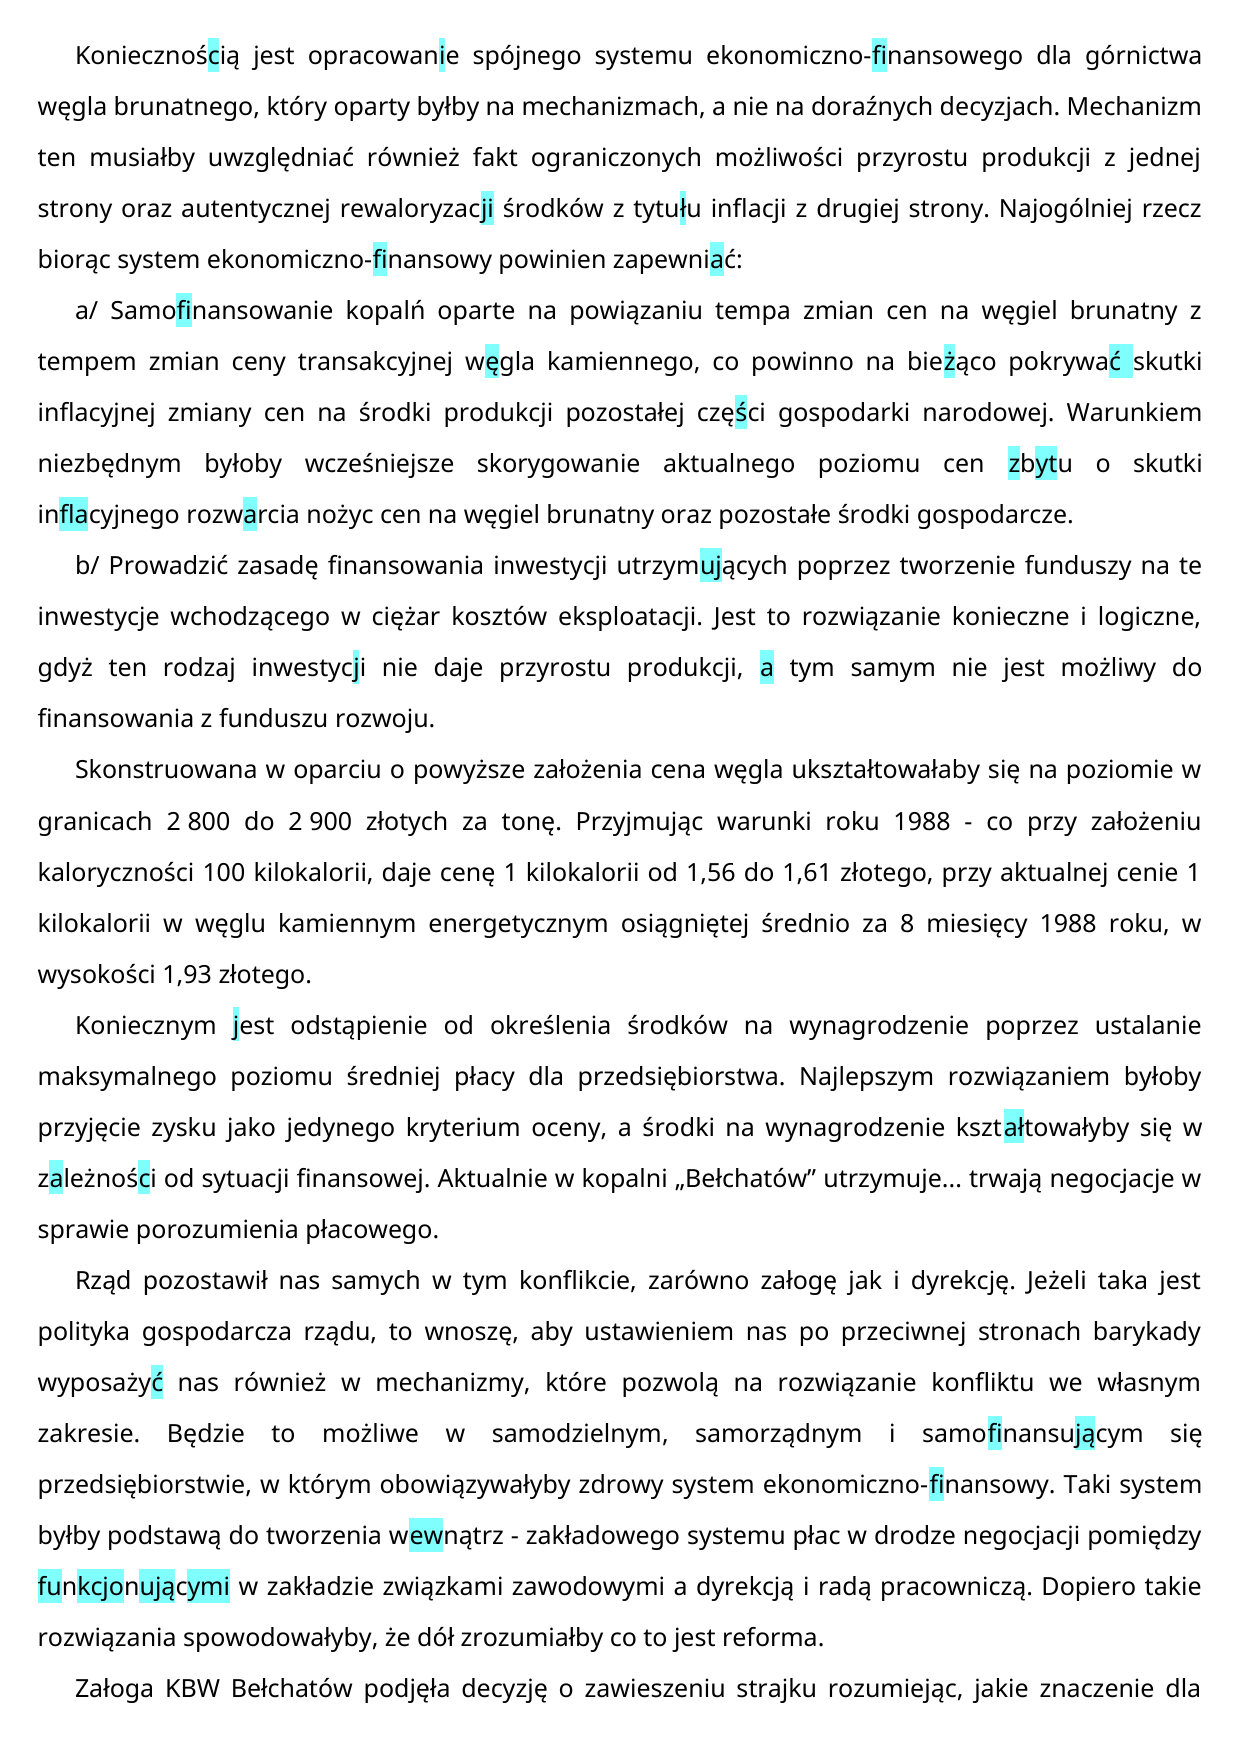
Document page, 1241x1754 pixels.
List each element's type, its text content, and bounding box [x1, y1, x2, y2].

text Rząd pozostawił nas samych w tym konflikcie, zarówno załogę jak i dyrekcję. Jeżeli taka jest polityka gospodarcza rządu, to wnoszę, aby ustawieniem nas po przeciwnej stronach barykady wyposażyć nas również w mechanizmy, które pozwolą na rozwiązanie konfliktu we własnym zakresie. Będzie to możliwe w samodzielnym, samorządnym i samofinansującym się przedsiębiorstwie, w którym obowiązywałyby zdrowy system ekonomiczno-finansowy. Taki system byłby podstawą do tworzenia wewnątrz - zakładowego systemu płac w drodze negocjacji pomiędzy funkcjonującymi w zakładzie związkami zawodowymi a dyrekcją i radą pracowniczą. Dopiero takie rozwiązania spowodowałyby, że dół zrozumiałby co to jest reforma. [37, 1262, 1203, 1654]
text b/ Prowadzić zasadę finansowania inwestycji utrzymujących poprzez tworzenie funduszy na te inwestycje wchodzącego w ciężar kosztów eksploatacji. Jest to rozwiązanie konieczne i logiczne, gdyż ten rodzaj inwestycji nie daje przyrostu produkcji, a tym samym nie jest możliwy do finansowania z funduszu rozwoju. [37, 548, 1203, 735]
text Skonstruowana w oparciu o powyższe założenia cena węgla ukształtowałaby się na poziomie w granicach 2 800 do 2 900 złotych za tonę. Przyjmując warunki roku 1988 - co przy założeniu kaloryczności 100 kilokalorii, daje cenę 1 kilokalorii od 1,56 do 1,61 złotego, przy aktualnej cenie 1 kilokalorii w węglu kamiennym energetycznym osiągniętej średnio za 8 miesięcy 1988 roku, w wysokości 1,93 złotego. [37, 752, 1203, 990]
text Koniecznym jest odstąpienie od określenia środków na wynagrodzenie poprzez ustalanie maksymalnego poziomu średniej płacy dla przedsiębiorstwa. Najlepszym rozwiązaniem byłoby przyjęcie zysku jako jedynego kryterium oceny, a środki na wynagrodzenie kształtowałyby się w zależności od sytuacji finansowej. Aktualnie w kopalni „Bełchatów” utrzymuje... trwają negocjacje w sprawie porozumienia płacowego. [37, 1007, 1203, 1246]
text Koniecznością jest opracowanie spójnego systemu ekonomiczno-finansowego dla górnictwa węgla brunatnego, który oparty byłby na mechanizmach, a nie na doraźnych decyzjach. Mechanizm ten musiałby uwzględniać również fakt ograniczonych możliwości przyrostu produkcji z jednej strony oraz autentycznej rewaloryzacji środków z tytułu inflacji z drugiej strony. Najogólniej rzecz biorąc system ekonomiczno-finansowy powinien zapewniać: [37, 37, 1203, 276]
text a/ Samofinansowanie kopalń oparte na powiązaniu tempa zmian cen na węgiel brunatny z tempem zmian ceny transakcyjnej węgla kamiennego, co powinno na bieżąco pokrywać skutki inflacyjnej zmiany cen na środki produkcji pozostałej części gospodarki narodowej. Warunkiem niezbędnym byłoby wcześniejsze skorygowanie aktualnego poziomu cen zbytu o skutki inflacyjnego rozwarcia nożyc cen na węgiel brunatny oraz pozostałe środki gospodarcze. [37, 293, 1203, 531]
text Załoga KBW Bełchatów podjęła decyzję o zawieszeniu strajku rozumiejąc, jakie znaczenie dla [37, 1671, 1203, 1705]
